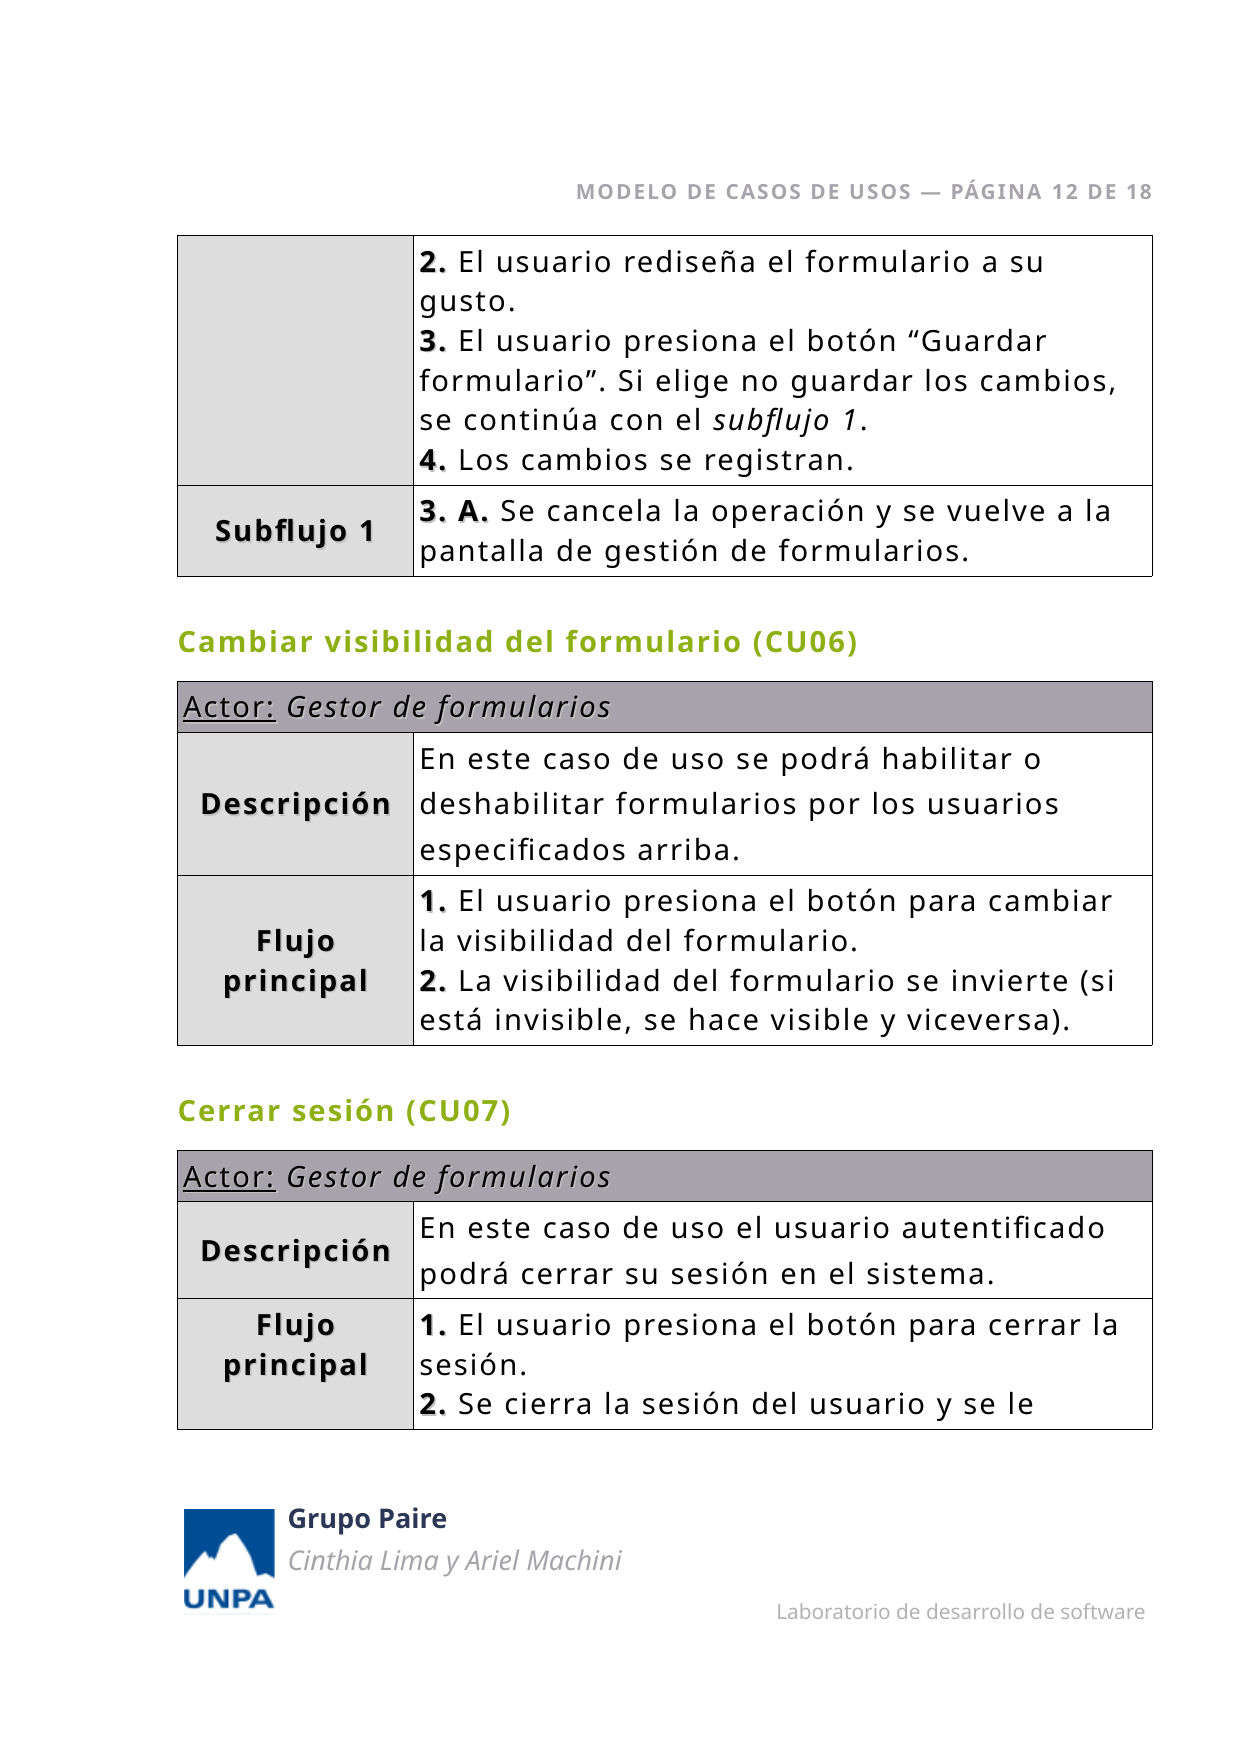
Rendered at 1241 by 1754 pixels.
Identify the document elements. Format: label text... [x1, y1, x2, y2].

table_cell Descripción [178, 1202, 413, 1298]
table_cell [178, 236, 413, 485]
table_cell En este caso de uso se podrá habilitar o deshabilitar formularios por los usuarios especificados arriba. [414, 733, 1152, 875]
table_header Actor: Gestor de formularios [178, 682, 1152, 732]
table_cell 1. El usuario presiona el botón para cambiar la visibilidad del formulario. 2. La visibilidad del formulario se invierte (si está invisible, se hace visible y viceversa). [414, 876, 1152, 1045]
text Cerrar sesión (CU07) [177, 1091, 1152, 1130]
table_cell Flujo principal [178, 876, 413, 1045]
table_cell 2. El usuario rediseña el formulario a su gusto. 3. El usuario presiona el botón “Guardar formulario”. Si elige no guardar los cambios, se continúa con el subflujo 1. 4. Los cambios se registran. [414, 236, 1152, 485]
table_cell Flujo principal [178, 1299, 413, 1429]
table_cell Subflujo 1 [178, 486, 413, 576]
table_header Actor: Gestor de formularios [178, 1151, 1152, 1201]
table_cell 1. El usuario presiona el botón para cerrar la sesión. 2. Se cierra la sesión del usuario y se le [414, 1299, 1152, 1429]
table_cell 3. A. Se cancela la operación y se vuelve a la pantalla de gestión de formularios. [414, 486, 1152, 576]
table_cell En este caso de uso el usuario autentificado podrá cerrar su sesión en el sistema. [414, 1202, 1152, 1298]
table_cell Descripción [178, 733, 413, 875]
text Cambiar visibilidad del formulario (CU06) [177, 621, 1152, 661]
picture [184, 1509, 275, 1615]
